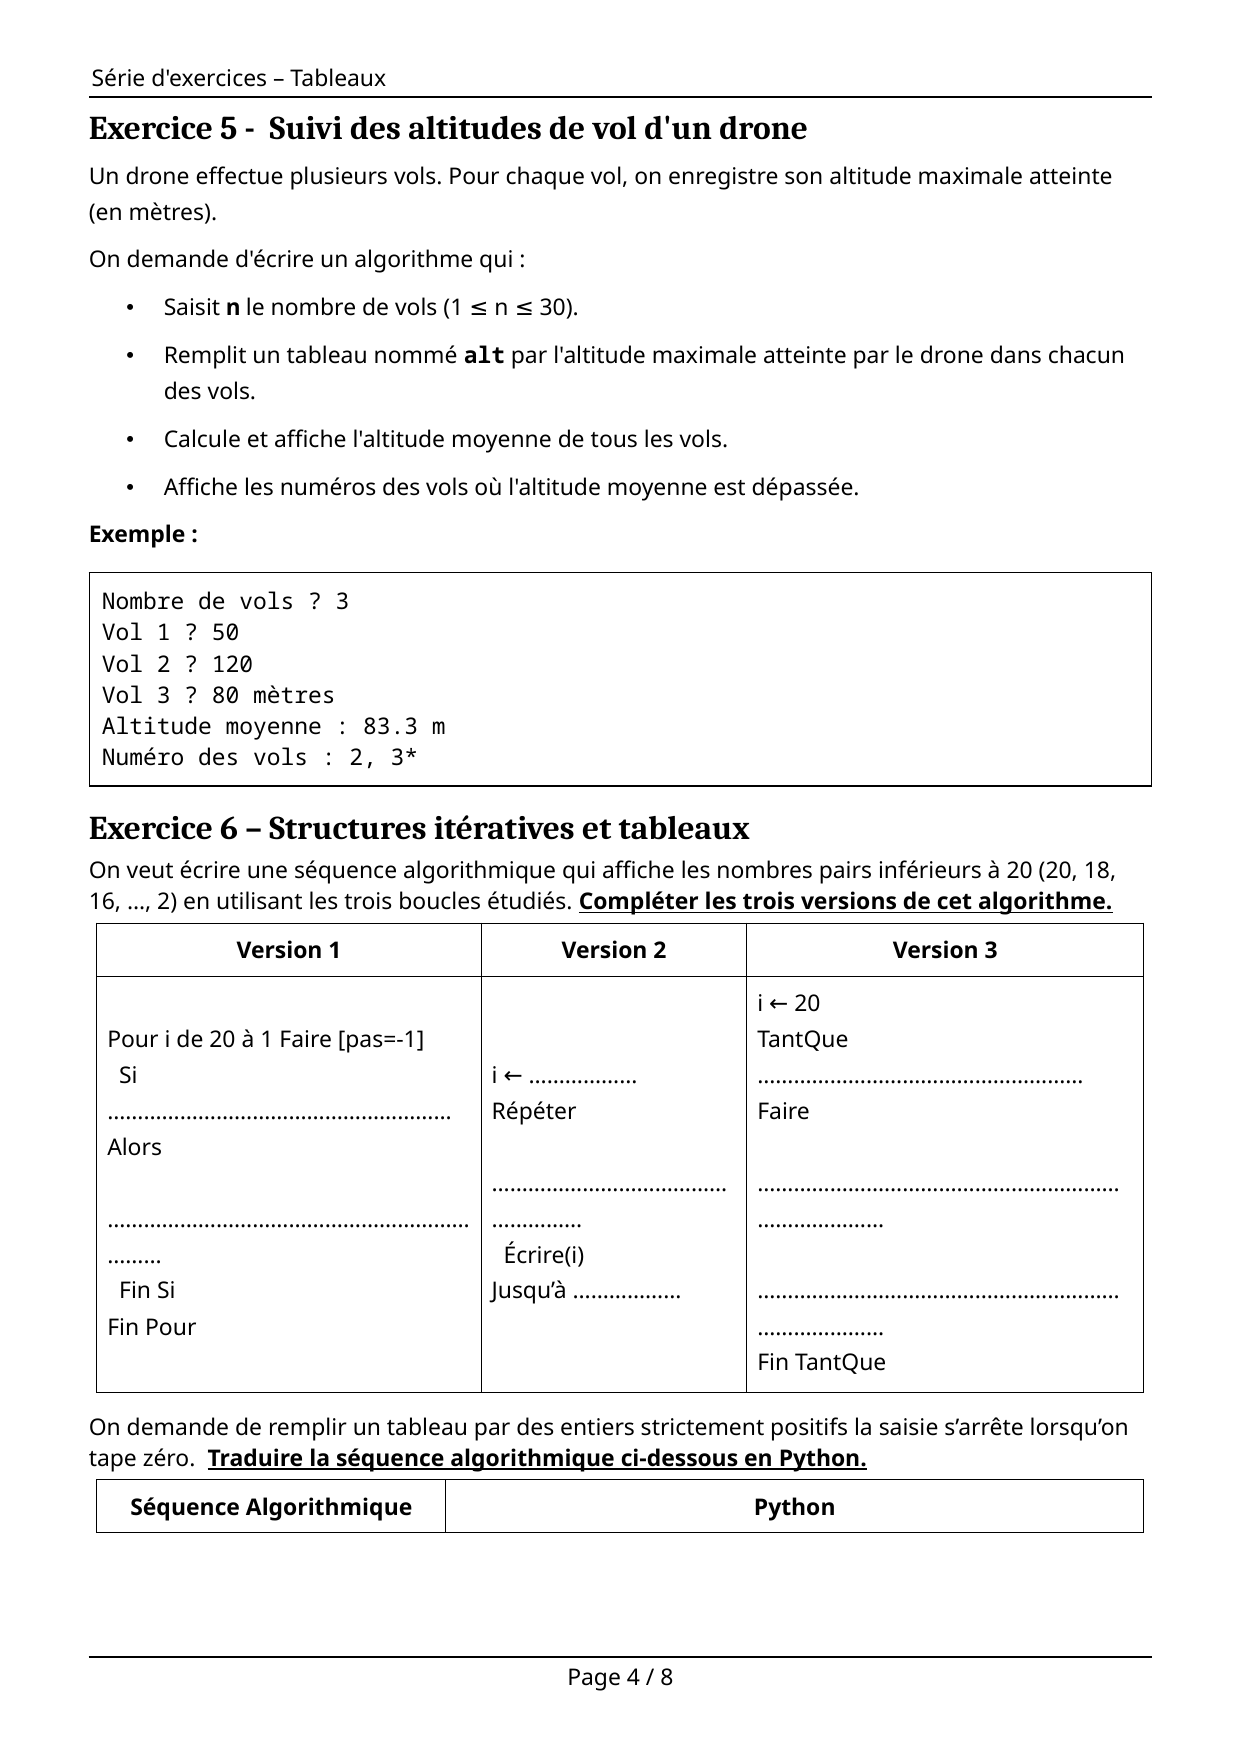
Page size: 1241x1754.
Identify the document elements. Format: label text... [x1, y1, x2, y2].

table_header Version 3 [747, 924, 1143, 976]
list Remplit un tableau nommé alt par l'altitude maximale atteinte par le drone dans chacun des vols. [126, 339, 1152, 406]
text On veut écrire une séquence algorithmique qui affiche les nombres pairs inférieurs à 20 (20, 18, 16, …, 2) en utilisant les trois boucles étudiés. Compléter les trois versions de cet algorithme. [88, 854, 1152, 916]
table_header Version 2 [482, 924, 746, 976]
text Un drone effectue plusieurs vols. Pour chaque vol, on enregistre son altitude maximale atteinte (en mètres). [88, 160, 1152, 227]
table_header Version 1 [97, 924, 481, 976]
table_cell Pour i de 20 à 1 Faire [pas=-1] Si ………………………………………………… Alors …………………………………………………………… Fin Si Fin Pour [97, 977, 481, 1392]
subtitle Exercice 5 - Suivi des altitudes de vol d'un drone [88, 109, 1152, 148]
text On demande de remplir un tableau par des entiers strictement positifs la saisie s’arrête lorsqu’on tape zéro. Traduire la séquence algorithmique ci-dessous en Python. [88, 1411, 1152, 1473]
table_header Séquence Algorithmique [97, 1480, 445, 1532]
subtitle Exercice 6 – Structures itératives et tableaux [88, 810, 1152, 848]
text Nombre de vols ? 3 [90, 573, 1151, 603]
list Calcule et affiche l'altitude moyenne de tous les vols. [126, 423, 1152, 454]
table_cell i ← 20 TantQue ……………………………………………… Faire ……………………………………………………………………… ……………………………………………………………………… Fin TantQue [747, 977, 1143, 1392]
list Saisit n le nombre de vols (1 ≤ n ≤ 30). [126, 291, 1152, 322]
table_cell i ← ……………… Répéter ……………………………………………… Écrire(i) Jusqu’à ……………… [482, 977, 746, 1392]
text Vol 1 ? 50 Vol 2 ? 120 Vol 3 ? 80 mètres Altitude moyenne : 83.3 m Numéro des vols : 2, 3* [90, 603, 1151, 785]
text Exemple : [88, 518, 1152, 550]
text On demande d'écrire un algorithme qui : [88, 243, 1152, 275]
list Affiche les numéros des vols où l'altitude moyenne est dépassée. [126, 471, 1152, 502]
table_header Python [446, 1480, 1143, 1532]
